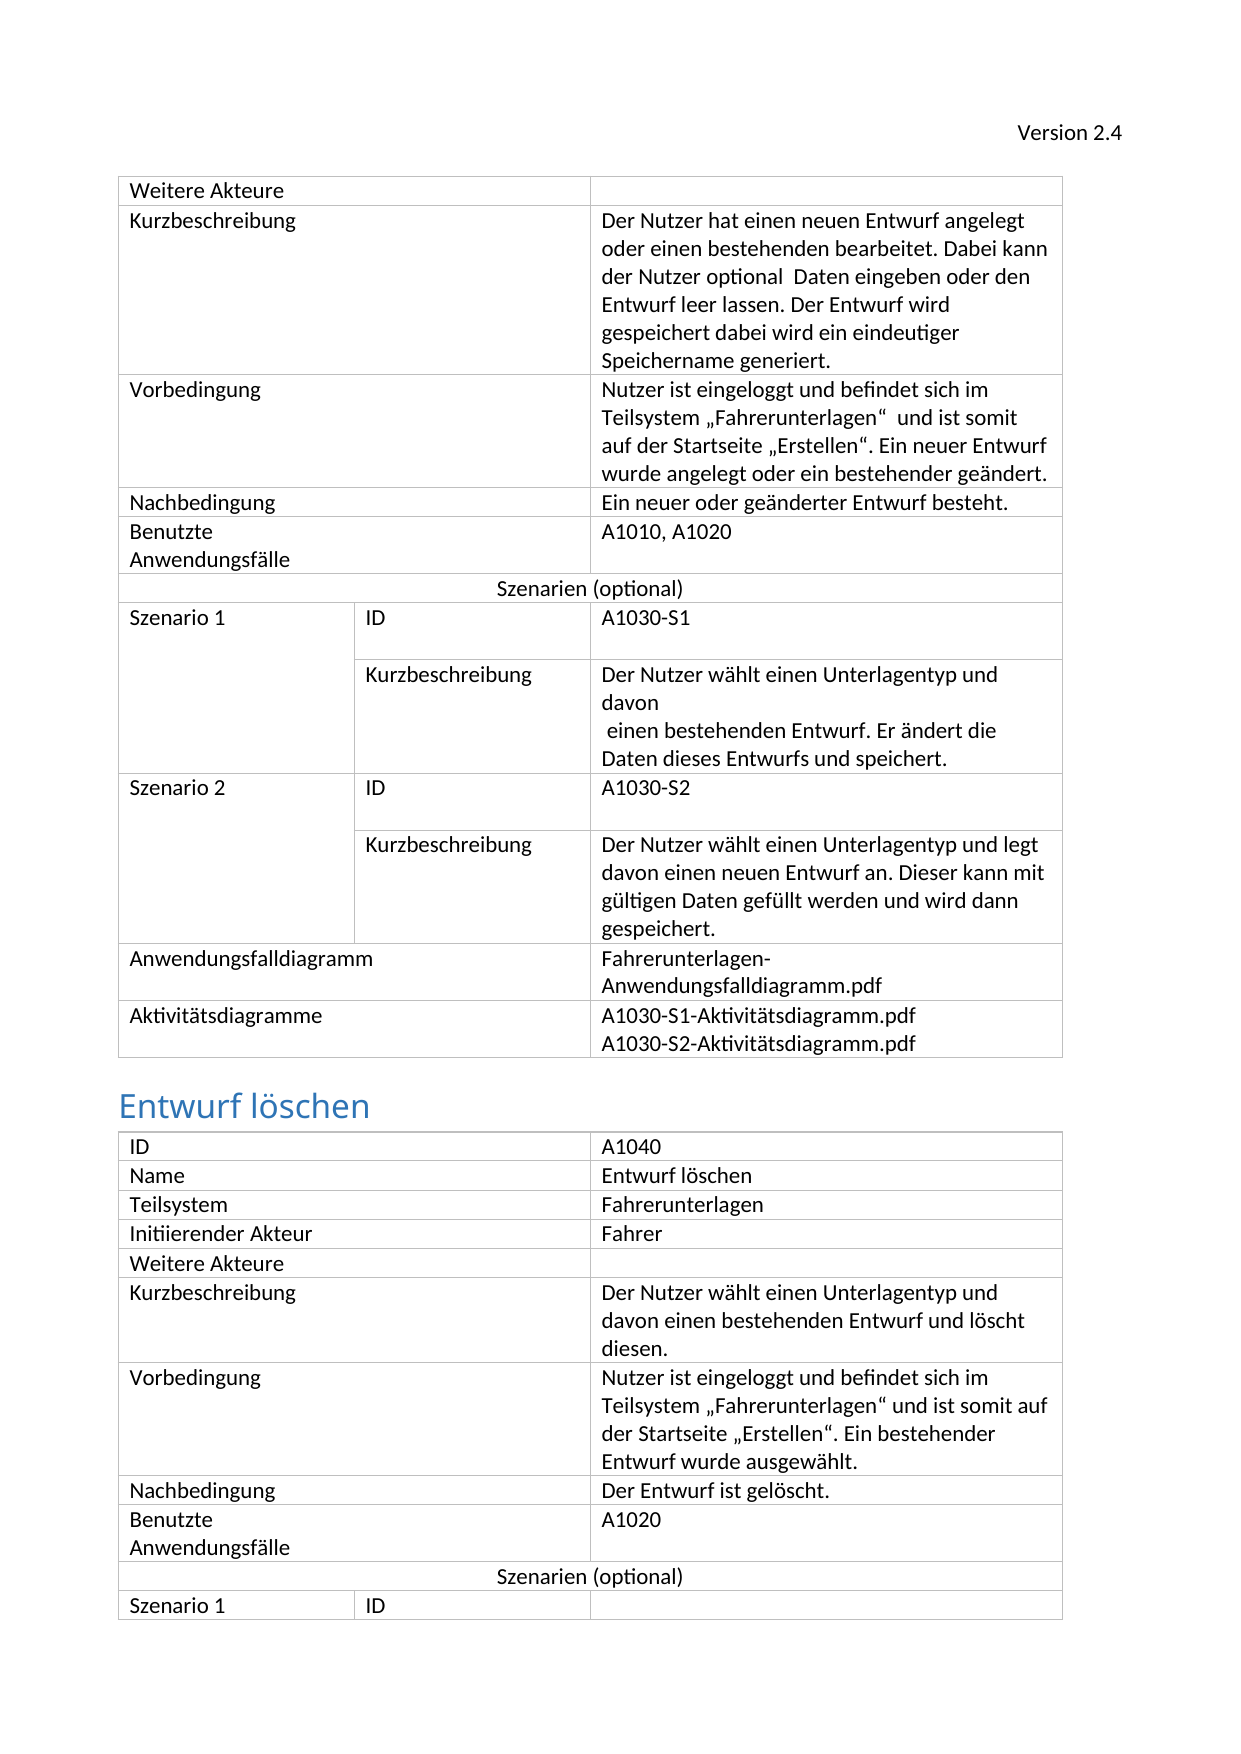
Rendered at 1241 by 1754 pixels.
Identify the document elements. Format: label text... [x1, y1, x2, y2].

table_cell Nachbedingung [119, 488, 590, 516]
table_cell Szenarien (optional) [119, 574, 1062, 602]
table_header A1040 [591, 1133, 1062, 1160]
table_cell Name [119, 1161, 590, 1189]
table_cell Szenario 2 [119, 774, 354, 943]
table_cell Kurzbeschreibung [355, 831, 590, 943]
subtitle Entwurf löschen [118, 1083, 1122, 1128]
table_cell Anwendungsfalldiagramm [119, 944, 590, 1000]
table_cell Der Nutzer wählt einen Unterlagentyp und davon einen bestehenden Entwurf und löscht diesen. [591, 1278, 1062, 1362]
table_cell Fahrer [591, 1220, 1062, 1248]
table_cell Der Nutzer hat einen neuen Entwurf angelegt oder einen bestehenden bearbeitet. Dabei kann der Nutzer optional Daten eingeben oder den Entwurf leer lassen. Der Entwurf wird gespeichert dabei wird ein eindeutiger Speichername generiert. [591, 206, 1062, 374]
table_header ID [119, 1133, 590, 1160]
table_cell Aktivitätsdiagramme [119, 1001, 590, 1057]
table_cell Der Nutzer wählt einen Unterlagentyp und legt davon einen neuen Entwurf an. Dieser kann mit gültigen Daten gefüllt werden und wird dann gespeichert. [591, 831, 1062, 943]
table_cell A1030-S1 [591, 603, 1062, 659]
table_cell Fahrerunterlagen [591, 1191, 1062, 1218]
table_cell A1020 [591, 1505, 1062, 1561]
table_cell ID [355, 774, 590, 829]
table_cell Benutzte Anwendungsfälle [119, 517, 590, 573]
table_cell Der Entwurf ist gelöscht. [591, 1476, 1062, 1504]
table_cell Szenarien (optional) [119, 1562, 1062, 1590]
table_cell [591, 1591, 1062, 1619]
table_cell Benutzte Anwendungsfälle [119, 1505, 590, 1561]
table_cell Teilsystem [119, 1191, 590, 1218]
table_cell Entwurf löschen [591, 1161, 1062, 1189]
table_cell A1030-S1-Aktivitätsdiagramm.pdf A1030-S2-Aktivitätsdiagramm.pdf [591, 1001, 1062, 1057]
table_cell Kurzbeschreibung [355, 660, 590, 772]
table_cell Nachbedingung [119, 1476, 590, 1504]
table_cell Szenario 1 [119, 603, 354, 772]
table_cell Initiierender Akteur [119, 1220, 590, 1248]
table_cell Weitere Akteure [119, 1249, 590, 1277]
table_cell Szenario 1 [119, 1591, 354, 1619]
table_cell Kurzbeschreibung [119, 206, 590, 374]
table_cell A1030-S2 [591, 774, 1062, 829]
table_cell Fahrerunterlagen-Anwendungsfalldiagramm.pdf [591, 944, 1062, 1000]
table_cell Ein neuer oder geänderter Entwurf besteht. [591, 488, 1062, 516]
table_cell Nutzer ist eingeloggt und befindet sich im Teilsystem „Fahrerunterlagen“ und ist somit auf der Startseite „Erstellen“. Ein neuer Entwurf wurde angelegt oder ein bestehender geändert. [591, 375, 1062, 487]
table_cell Nutzer ist eingeloggt und befindet sich im Teilsystem „Fahrerunterlagen“ und ist somit auf der Startseite „Erstellen“. Ein bestehender Entwurf wurde ausgewählt. [591, 1363, 1062, 1475]
table_cell Kurzbeschreibung [119, 1278, 590, 1362]
table_cell Der Nutzer wählt einen Unterlagentyp und davon einen bestehenden Entwurf. Er ändert die Daten dieses Entwurfs und speichert. [591, 660, 1062, 772]
table_cell A1010, A1020 [591, 517, 1062, 573]
table_cell Weitere Akteure [119, 177, 590, 205]
table_cell [591, 177, 1062, 205]
table_cell [591, 1249, 1062, 1277]
table_cell Vorbedingung [119, 1363, 590, 1475]
table_cell ID [355, 1591, 590, 1619]
table_cell ID [355, 603, 590, 659]
table_cell Vorbedingung [119, 375, 590, 487]
